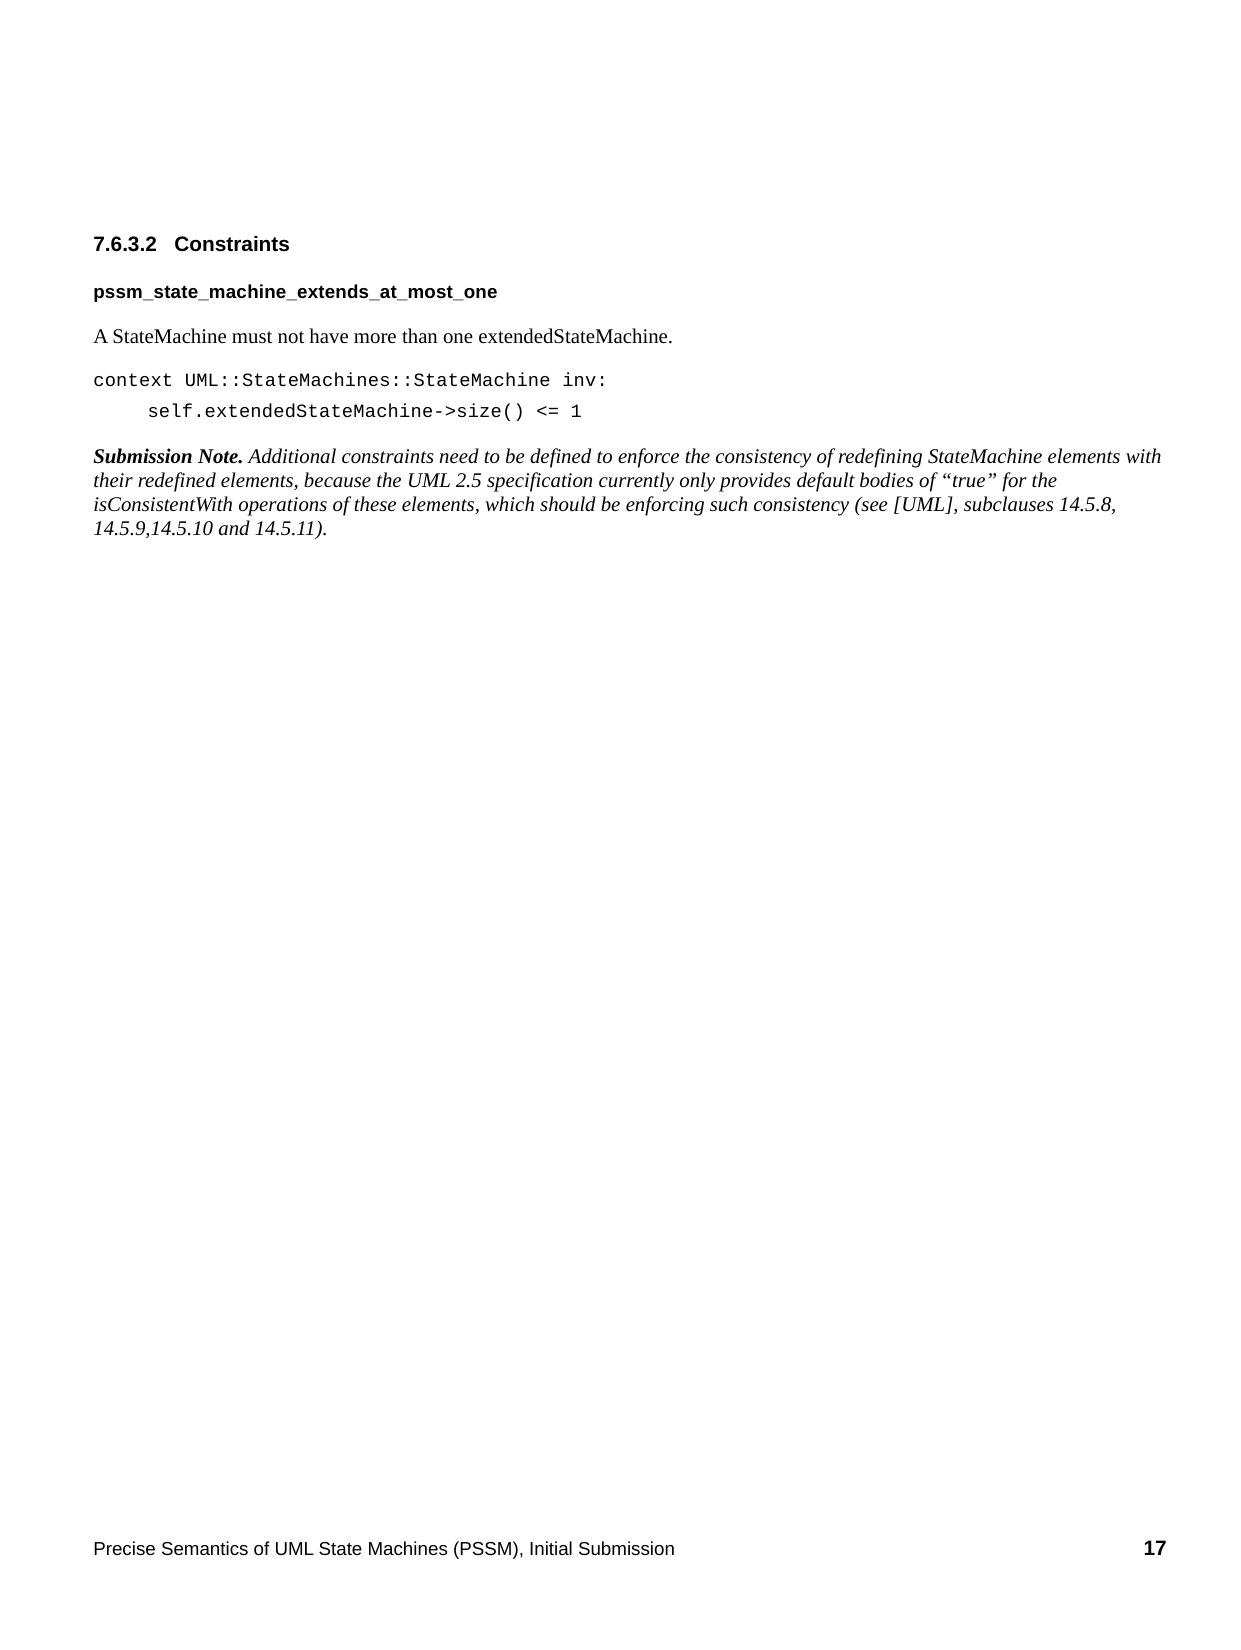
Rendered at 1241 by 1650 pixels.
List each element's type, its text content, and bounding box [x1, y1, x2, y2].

text context UML::StateMachines::StateMachine inv: [93, 369, 1164, 392]
text Submission Note. Additional constraints need to be defined to enforce the consistency of redefining StateMachine elements with their redefined elements, because the UML 2.5 specification currently only provides default bodies of “true” for the isConsistentWith operations of these elements, which should be enforcing such consistency (see [UML], subclauses 14.5.8, 14.5.9,14.5.10 and 14.5.11). [93, 444, 1164, 540]
text A StateMachine must not have more than one extendedStateMachine. [93, 324, 1164, 348]
subtitle pssm_state_machine_extends_at_most_one [93, 281, 1164, 303]
subtitle Constraints [93, 231, 1164, 256]
text self.extendedStateMachine->size() <= 1 [93, 400, 1164, 423]
